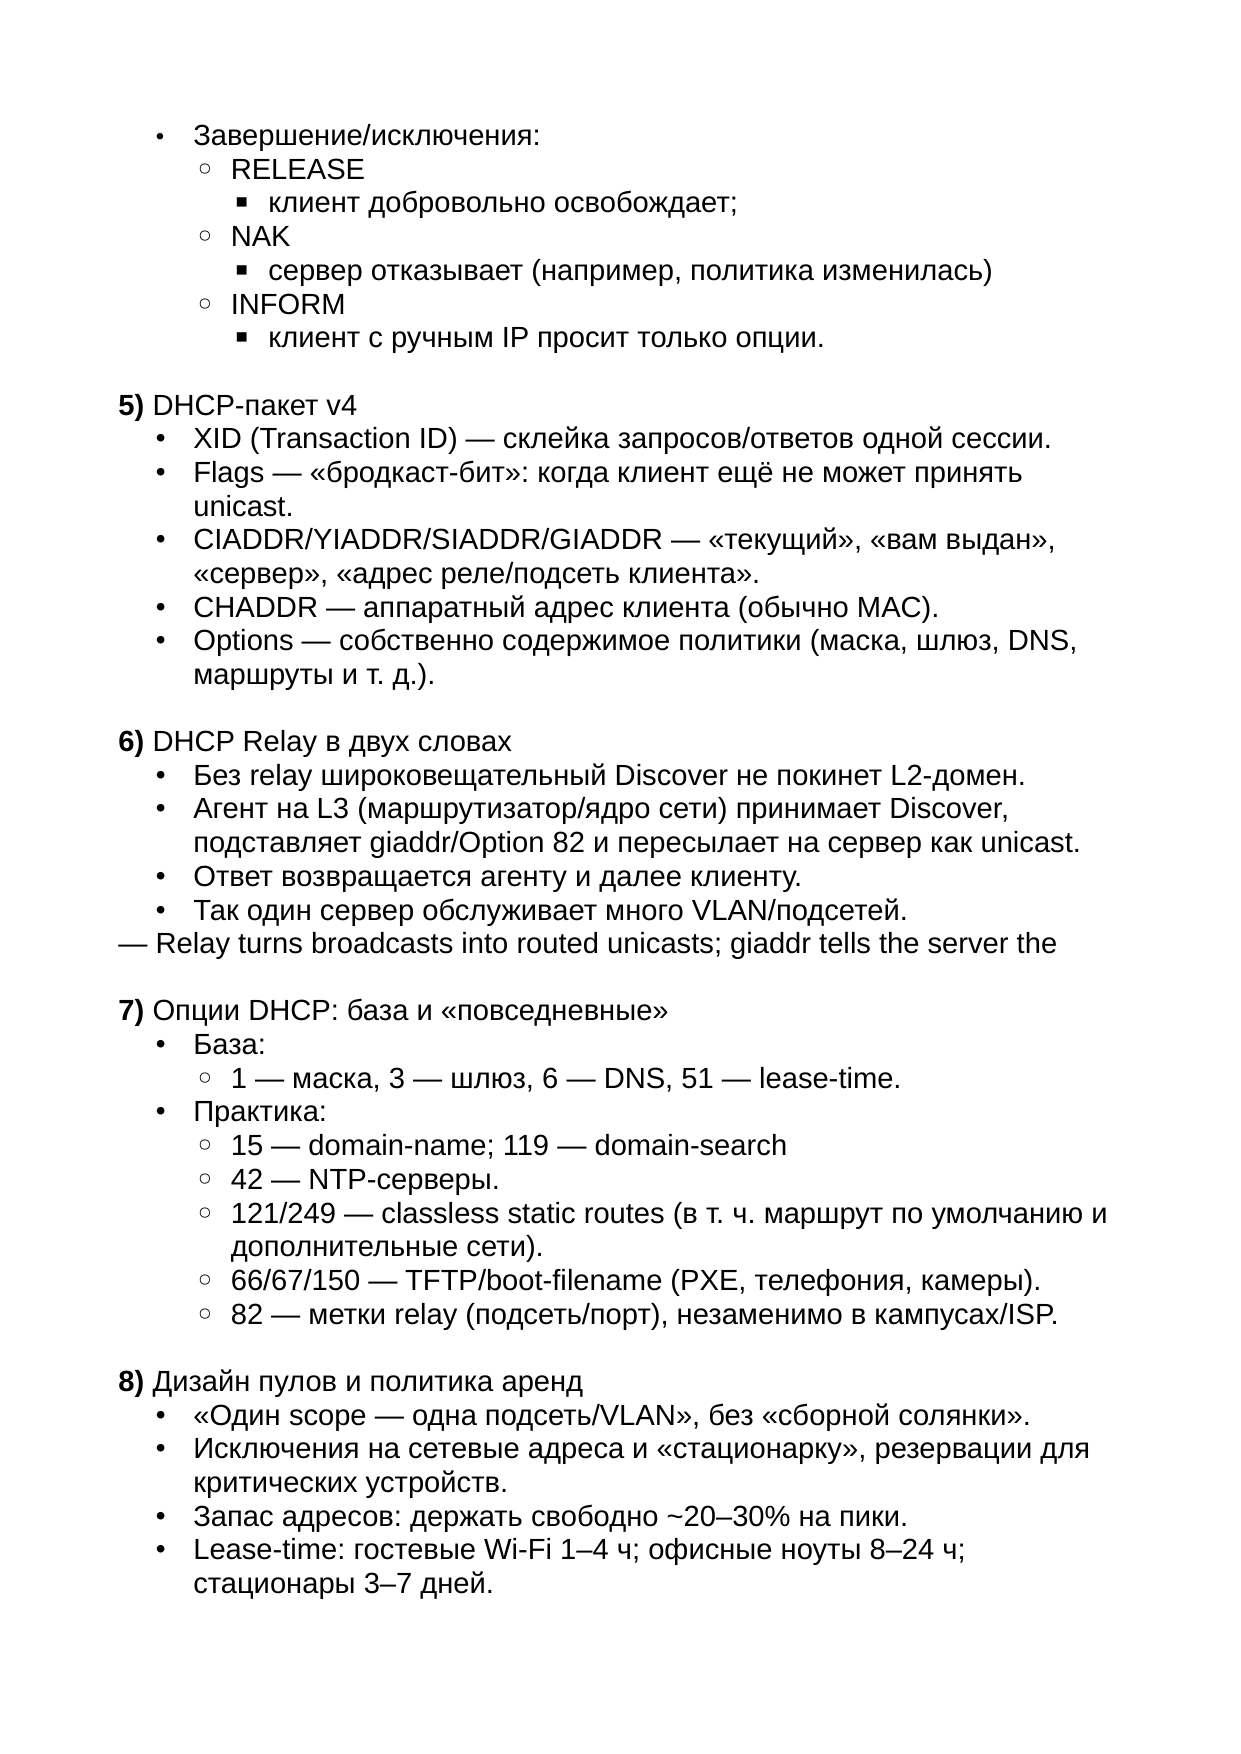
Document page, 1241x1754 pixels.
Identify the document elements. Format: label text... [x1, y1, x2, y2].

text 7) Опции DHCP: база и «повседневные» [118, 993, 1122, 1027]
list Flags — «бродкаст-бит»: когда клиент ещё не может принять unicast. [156, 455, 1122, 522]
text 5) DHCP-пакет v4 [118, 388, 1122, 421]
list CHADDR — аппаратный адрес клиента (обычно MAC). [156, 589, 1122, 623]
list Так один сервер обслуживает много VLAN/подсетей. [156, 892, 1122, 926]
list Lease-time: гостевые Wi-Fi 1–4 ч; офисные ноуты 8–24 ч; стационары 3–7 дней. [156, 1532, 1122, 1599]
list «Один scope — одна подсеть/VLAN», без «сборной солянки». [156, 1397, 1122, 1431]
text — Relay turns broadcasts into routed unicasts; giaddr tells the server the [118, 926, 1122, 960]
list XID (Transaction ID) — склейка запросов/ответов одной сессии. [156, 421, 1122, 455]
list 42 — NTP-серверы. [193, 1162, 1122, 1196]
text 8) Дизайн пулов и политика аренд [118, 1364, 1122, 1397]
list сервер отказывает (например, политика изменилась) [231, 253, 1122, 287]
list 121/249 — classless static routes (в т. ч. маршрут по умолчанию и дополнительные сети). [193, 1196, 1122, 1263]
list Запас адресов: держать свободно ~20–30% на пики. [156, 1498, 1122, 1532]
list клиент с ручным IP просит только опции. [231, 320, 1122, 354]
list Ответ возвращается агенту и далее клиенту. [156, 859, 1122, 892]
list Практика: [156, 1094, 1122, 1128]
list Без relay широковещательный Discover не покинет L2-домен. [156, 758, 1122, 791]
list NAK [193, 219, 1122, 253]
list клиент добровольно освобождает; [231, 185, 1122, 219]
list CIADDR/YIADDR/SIADDR/GIADDR — «текущий», «вам выдан», «сервер», «адрес реле/подсеть клиента». [156, 522, 1122, 589]
list Завершение/исключения: [156, 118, 1122, 152]
list 1 — маска, 3 — шлюз, 6 — DNS, 51 — lease-time. [193, 1061, 1122, 1094]
list Options — собственно содержимое политики (маска, шлюз, DNS, маршруты и т. д.). [156, 623, 1122, 691]
list Исключения на сетевые адреса и «стационарку», резервации для критических устройств. [156, 1431, 1122, 1498]
list 82 — метки relay (подсеть/порт), незаменимо в кампусах/ISP. [193, 1297, 1122, 1330]
list RELEASE [193, 152, 1122, 185]
list База: [156, 1027, 1122, 1061]
text 6) DHCP Relay в двух словах [118, 724, 1122, 758]
list Агент на L3 (маршрутизатор/ядро сети) принимает Discover, подставляет giaddr/Option 82 и пересылает на сервер как unicast. [156, 791, 1122, 859]
list INFORM [193, 287, 1122, 320]
list 66/67/150 — TFTP/boot-filename (PXE, телефония, камеры). [193, 1263, 1122, 1297]
list 15 — domain-name; 119 — domain-search [193, 1128, 1122, 1162]
